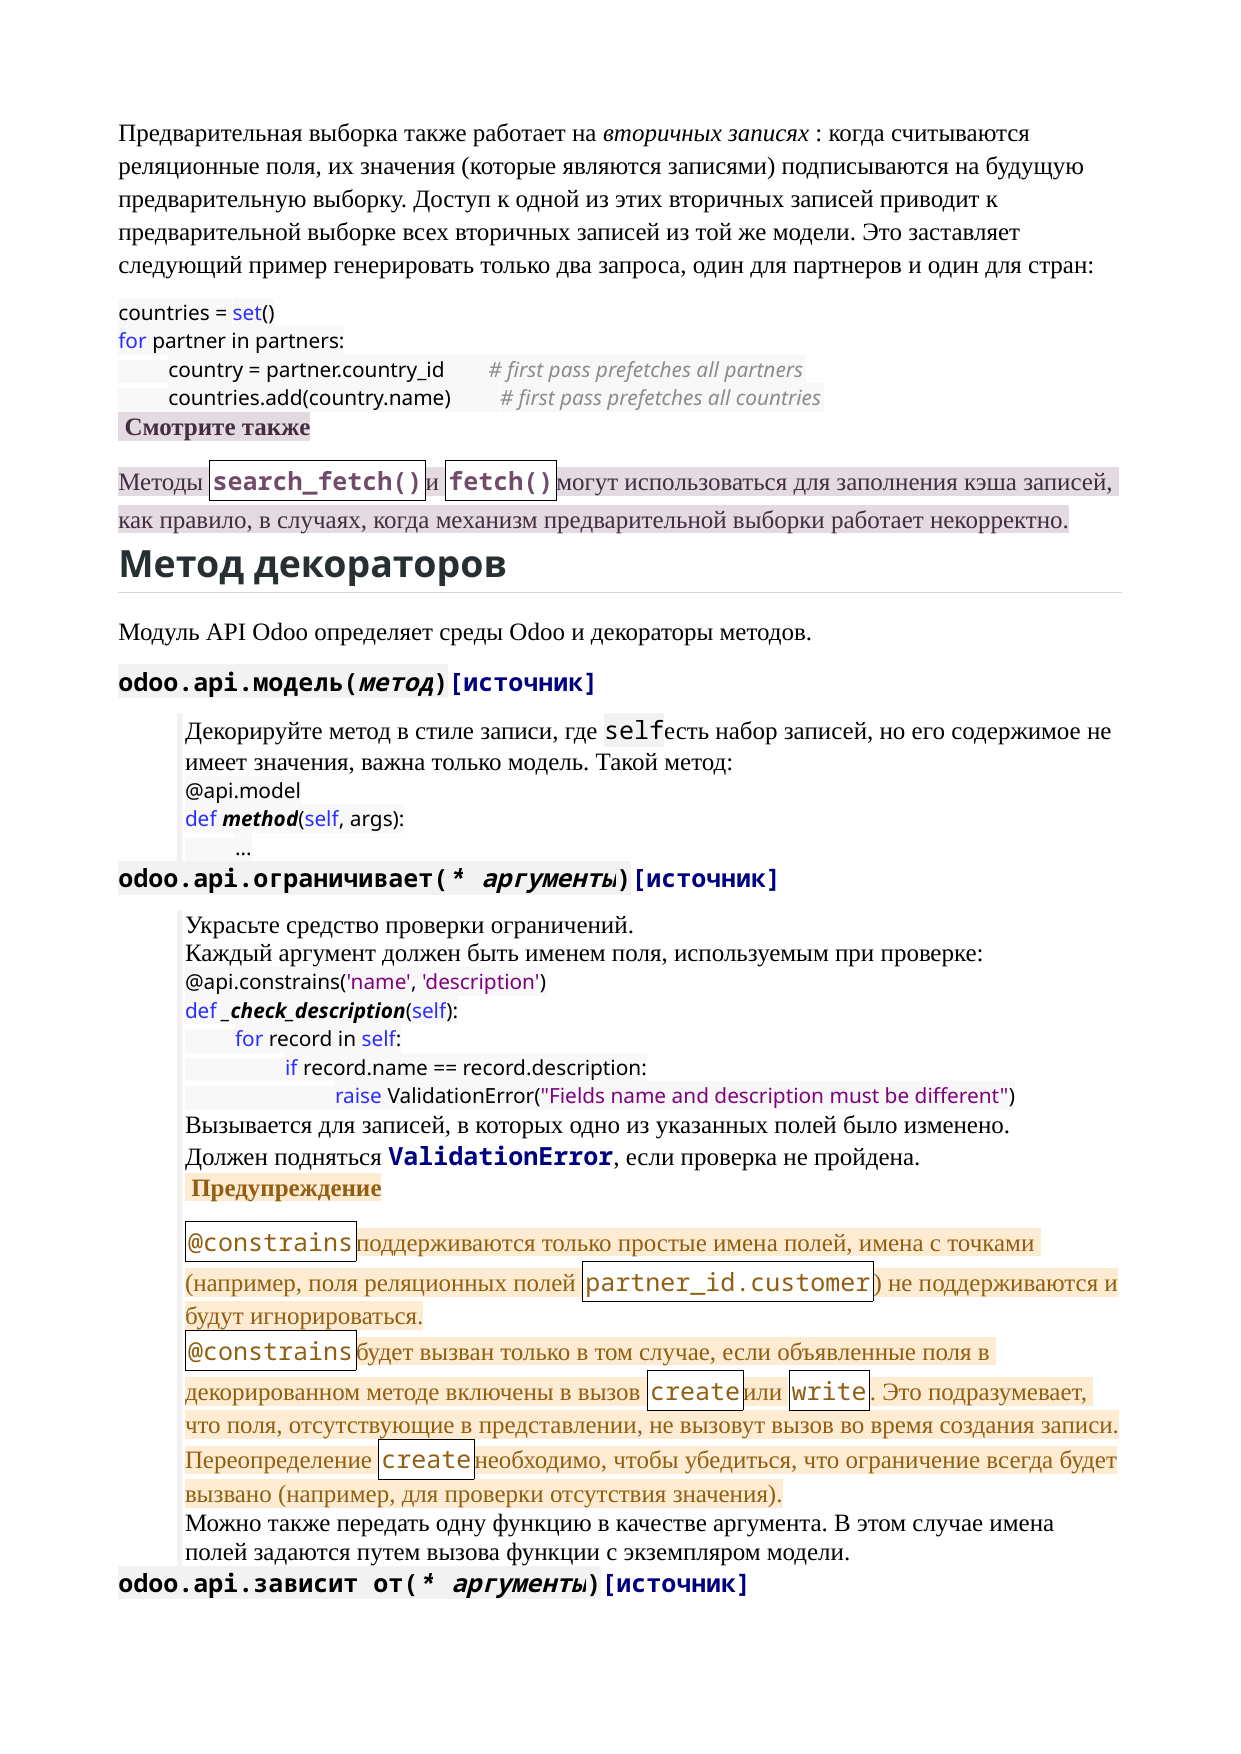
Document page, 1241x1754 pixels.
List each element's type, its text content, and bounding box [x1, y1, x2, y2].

text @api.model [182, 776, 1122, 804]
subtitle Метод декораторов [118, 538, 1122, 592]
text if record.name == record.description: [182, 1053, 1122, 1081]
text def _check_description(self): [182, 996, 1122, 1024]
text countries = set() [118, 298, 1122, 326]
text Смотрите также [118, 412, 1122, 441]
list Украсьте средство проверки ограничений. [182, 910, 1122, 938]
text raise ValidationError("Fields name and description must be different") [182, 1081, 1122, 1110]
text def method(self, args): [182, 804, 1122, 833]
subtitle odoo.api.зависит от(* аргументы)[источник] [118, 1566, 1122, 1599]
text Предварительная выборка также работает на вторичных записях : когда считываются реляционные поля, их значения (которые являются записями) подписываются на будущую предварительную выборку. Доступ к одной из этих вторичных записей приводит к предварительной выборке всех вторичных записей из той же модели. Это заставляет следующий пример генерировать только два запроса, один для партнеров и один для стран: [118, 118, 1122, 279]
subtitle odoo.api.ограничивает(* аргументы)[источник] [118, 861, 1122, 895]
text Предупреждение [182, 1173, 1122, 1201]
list Должен подняться ValidationError, если проверка не пройдена. [182, 1138, 1122, 1173]
list Можно также передать одну функцию в качестве аргумента. В этом случае имена полей задаются путем вызова функции с экземпляром модели. [182, 1508, 1122, 1566]
text Методы search_fetch()и fetch()могут использоваться для заполнения кэша записей, как правило, в случаях, когда механизм предварительной выборки работает некорректно. [118, 460, 1122, 533]
text countries.add(country.name) # first pass prefetches all countries [118, 383, 1122, 412]
text country = partner.country_id # first pass prefetches all partners [118, 355, 1122, 383]
list Декорируйте метод в стиле записи, где selfесть набор записей, но его содержимое не имеет значения, важна только модель. Такой метод: [182, 713, 1122, 776]
text for record in self: [182, 1024, 1122, 1053]
list Каждый аргумент должен быть именем поля, используемым при проверке: [182, 938, 1122, 967]
list @constrainsбудет вызван только в том случае, если объявленные поля в декорированном методе включены в вызов createили write. Это подразумевает, что поля, отсутствующие в представлении, не вызовут вызов во время создания записи. Переопределение createнеобходимо, чтобы убедиться, что ограничение всегда будет вызвано (например, для проверки отсутствия значения). [182, 1330, 1122, 1508]
text @api.constrains('name', 'description') [182, 967, 1122, 996]
subtitle odoo.api.модель(метод)[источник] [118, 664, 1122, 698]
list Вызывается для записей, в которых одно из указанных полей было изменено. [182, 1110, 1122, 1138]
text Модуль API Odoo определяет среды Odoo и декораторы методов. [118, 617, 1122, 645]
text ... [182, 833, 1122, 861]
text for partner in partners: [118, 326, 1122, 355]
list @constrainsподдерживаются только простые имена полей, имена с точками (например, поля реляционных полей partner_id.customer) не поддерживаются и будут игнорироваться. [182, 1221, 1122, 1330]
